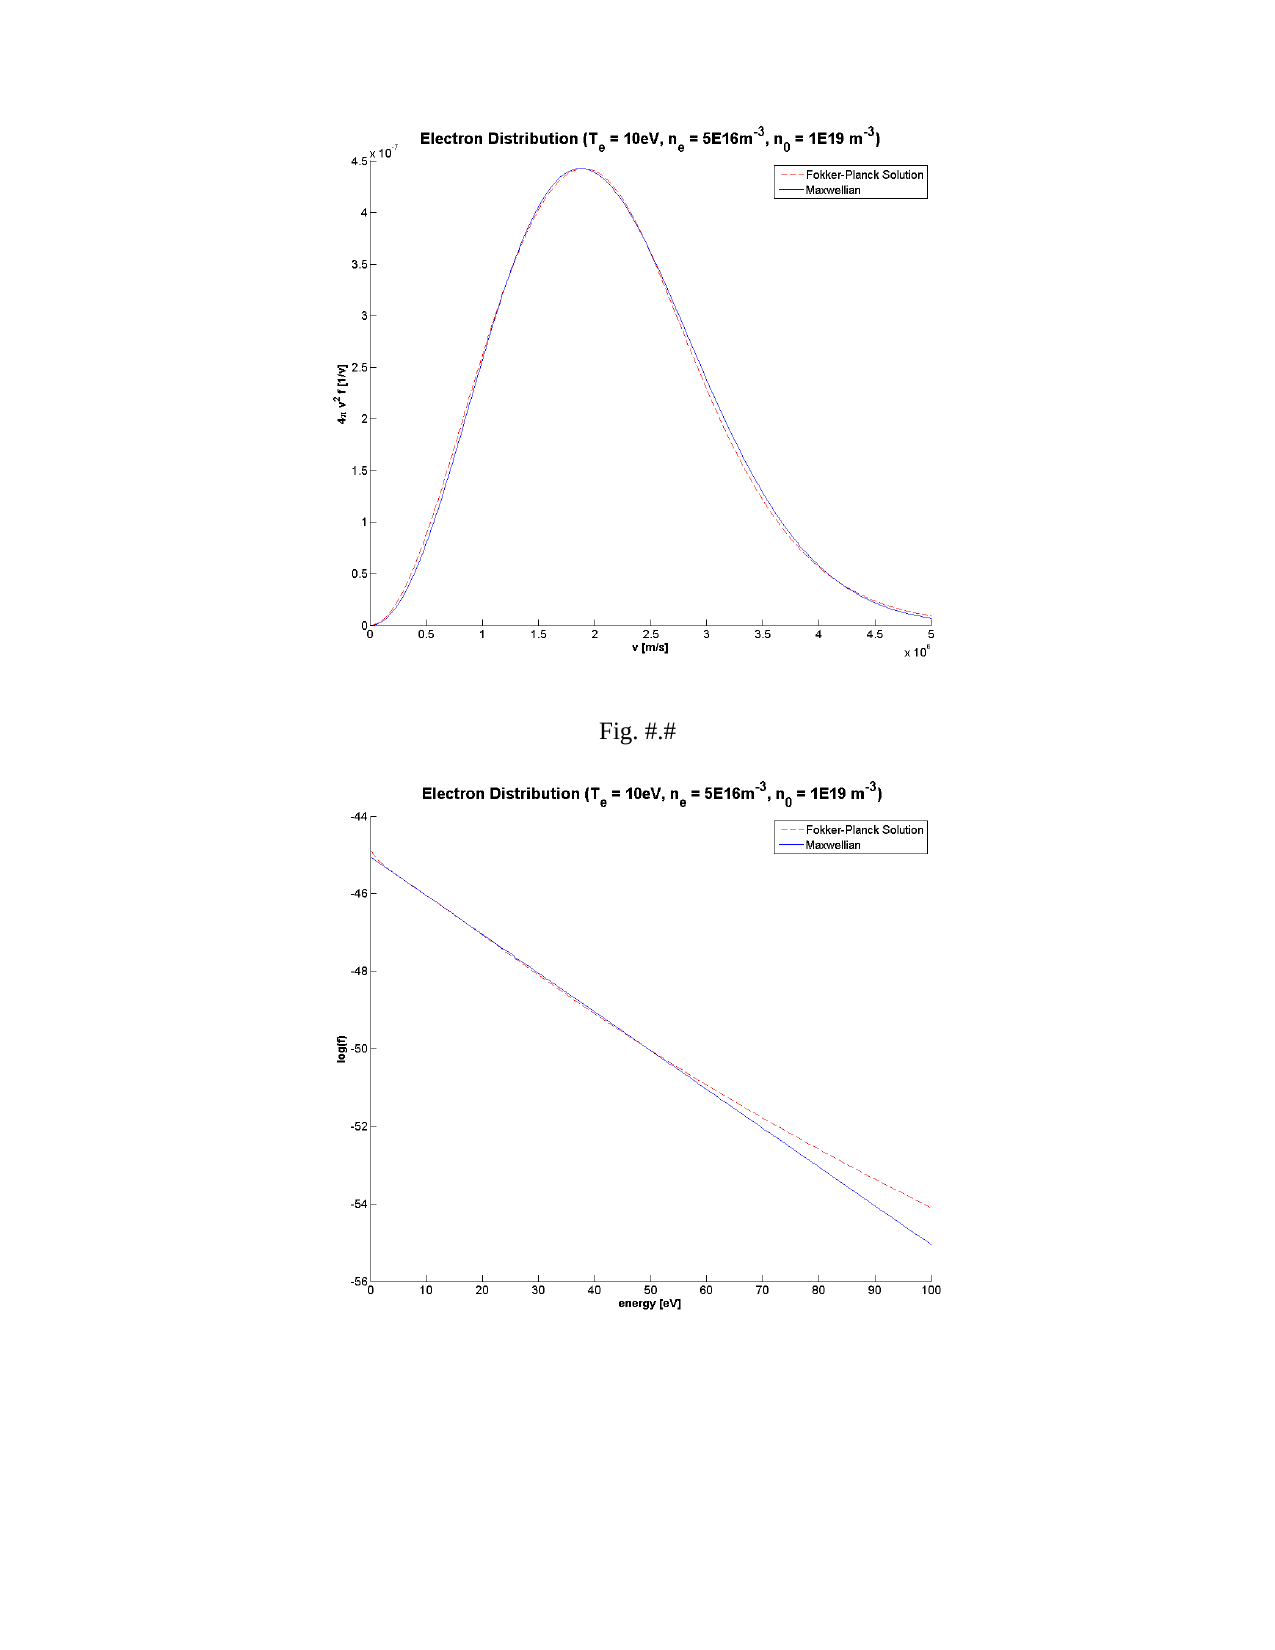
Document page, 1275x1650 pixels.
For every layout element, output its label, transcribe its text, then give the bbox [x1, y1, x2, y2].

picture [276, 773, 999, 1344]
text Fig. #.# [118, 118, 1157, 745]
picture [276, 118, 999, 688]
